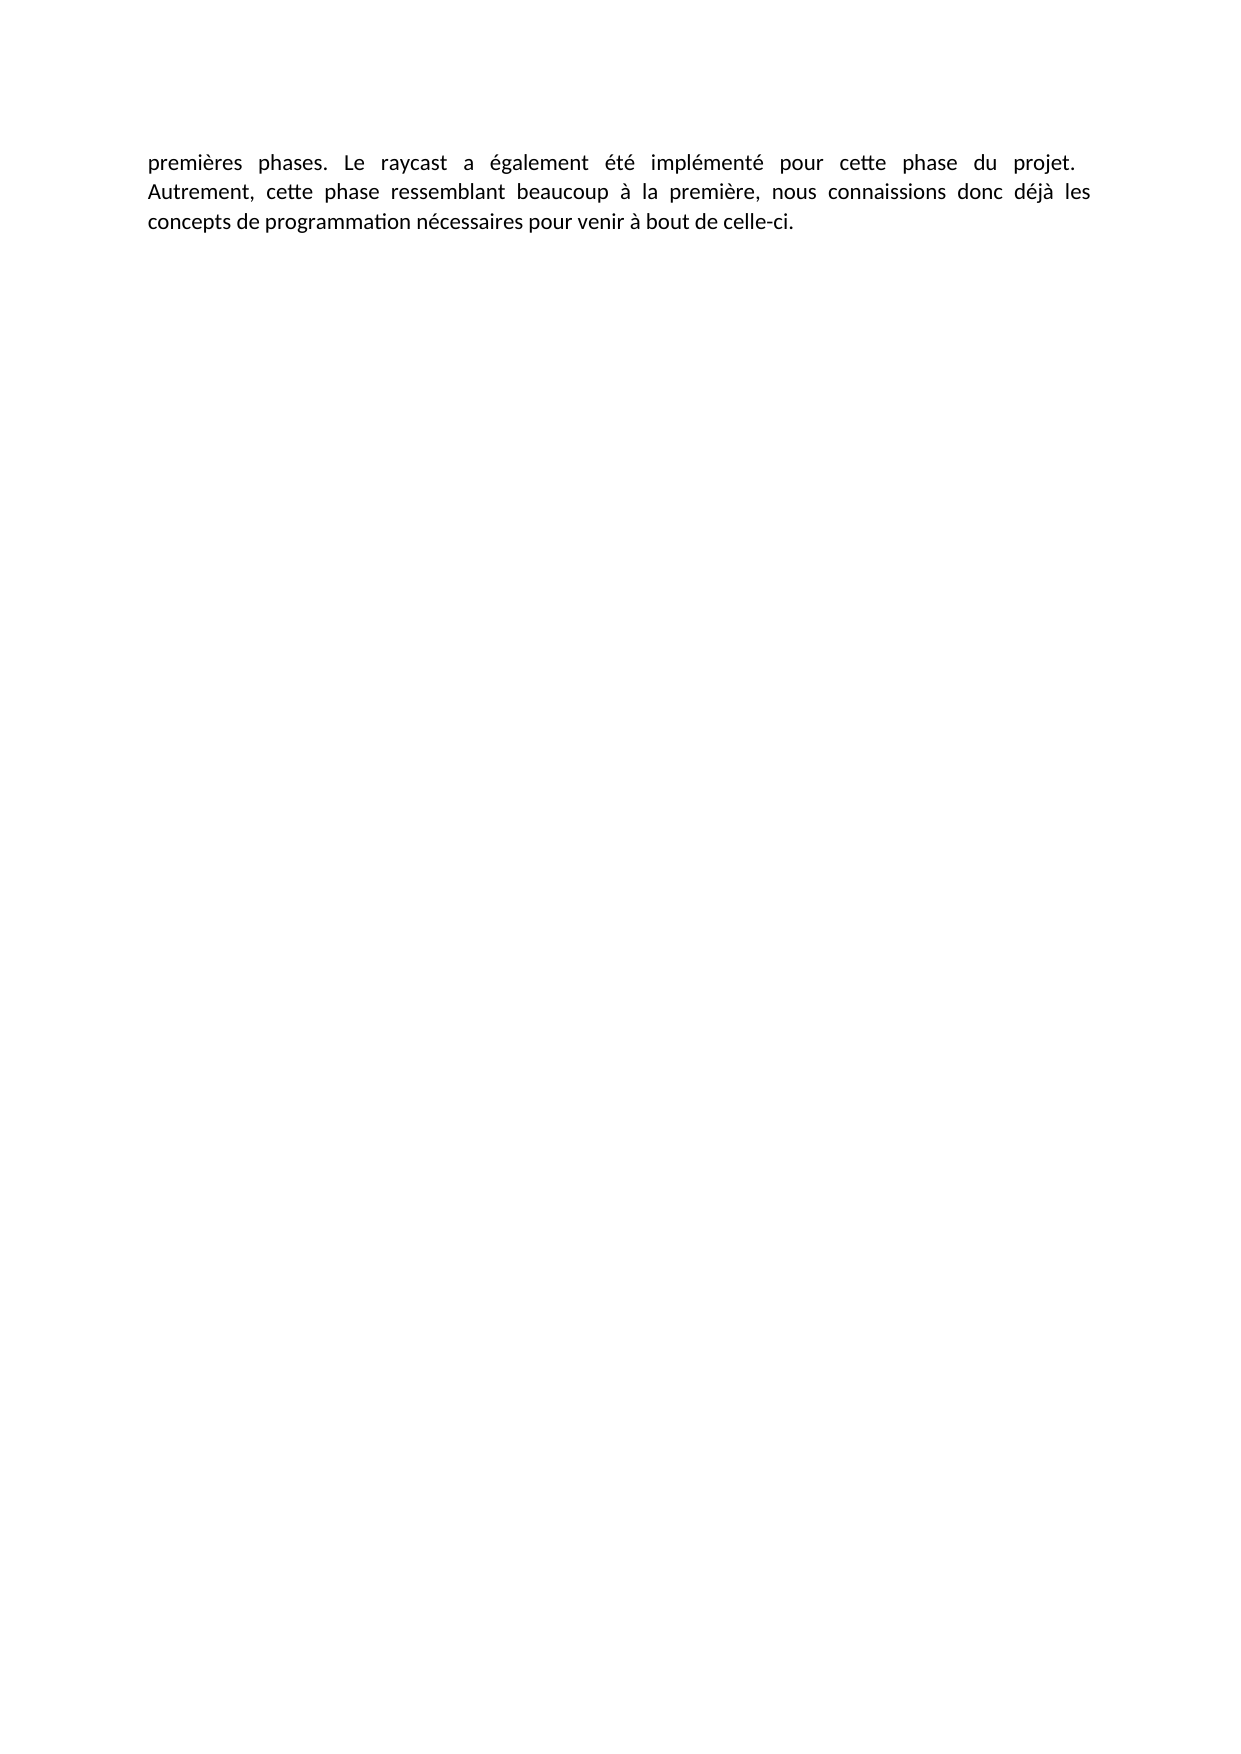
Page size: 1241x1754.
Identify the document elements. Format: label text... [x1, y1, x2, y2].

text premières phases. Le raycast a également été implémenté pour cette phase du projet. Autrement, cette phase ressemblant beaucoup à la première, nous connaissions donc déjà les concepts de programmation nécessaires pour venir à bout de celle-ci. [148, 148, 1093, 235]
